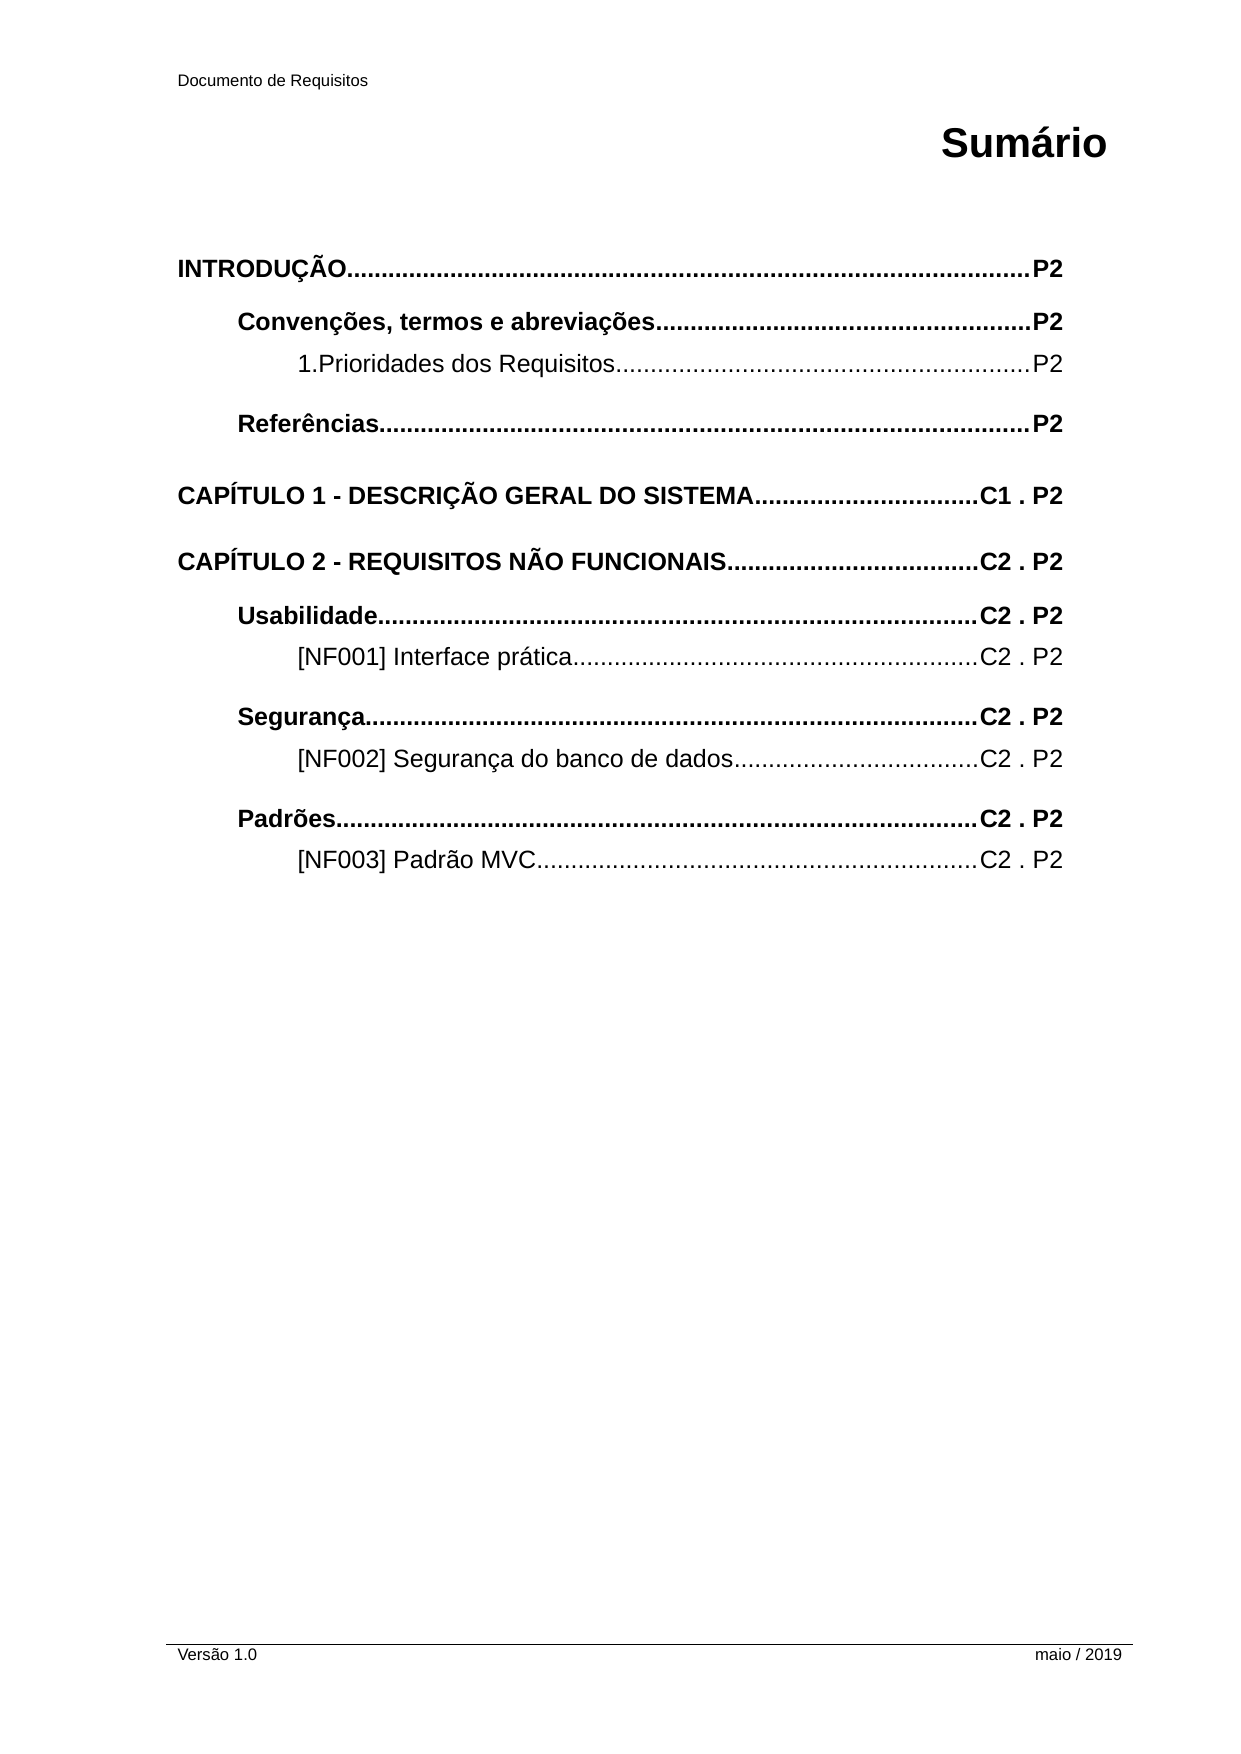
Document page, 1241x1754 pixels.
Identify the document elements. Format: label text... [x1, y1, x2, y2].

text Usabilidade C2 . P2 [237, 601, 1063, 630]
text Sumário [177, 118, 1107, 166]
text Referências P2 [237, 408, 1063, 437]
text [NF001] Interface prática C2 . P2 [297, 642, 1063, 671]
text 1.Prioridades dos Requisitos P2 [297, 348, 1063, 377]
text [NF003] Padrão MVC C2 . P2 [297, 845, 1063, 873]
text Introdução P2 [177, 253, 1063, 282]
text Convenções, termos e abreviações P2 [237, 307, 1063, 336]
text Segurança C2 . P2 [237, 702, 1063, 731]
text CAPÍTULO 2 - Requisitos não funcionais C2 . P2 [177, 547, 1063, 576]
text Padrões C2 . P2 [237, 803, 1063, 832]
text [NF002] Segurança do banco de dados C2 . P2 [297, 743, 1063, 772]
text CAPÍTULO 1 - Descrição geral do sistema C1 . P2 [177, 481, 1063, 510]
